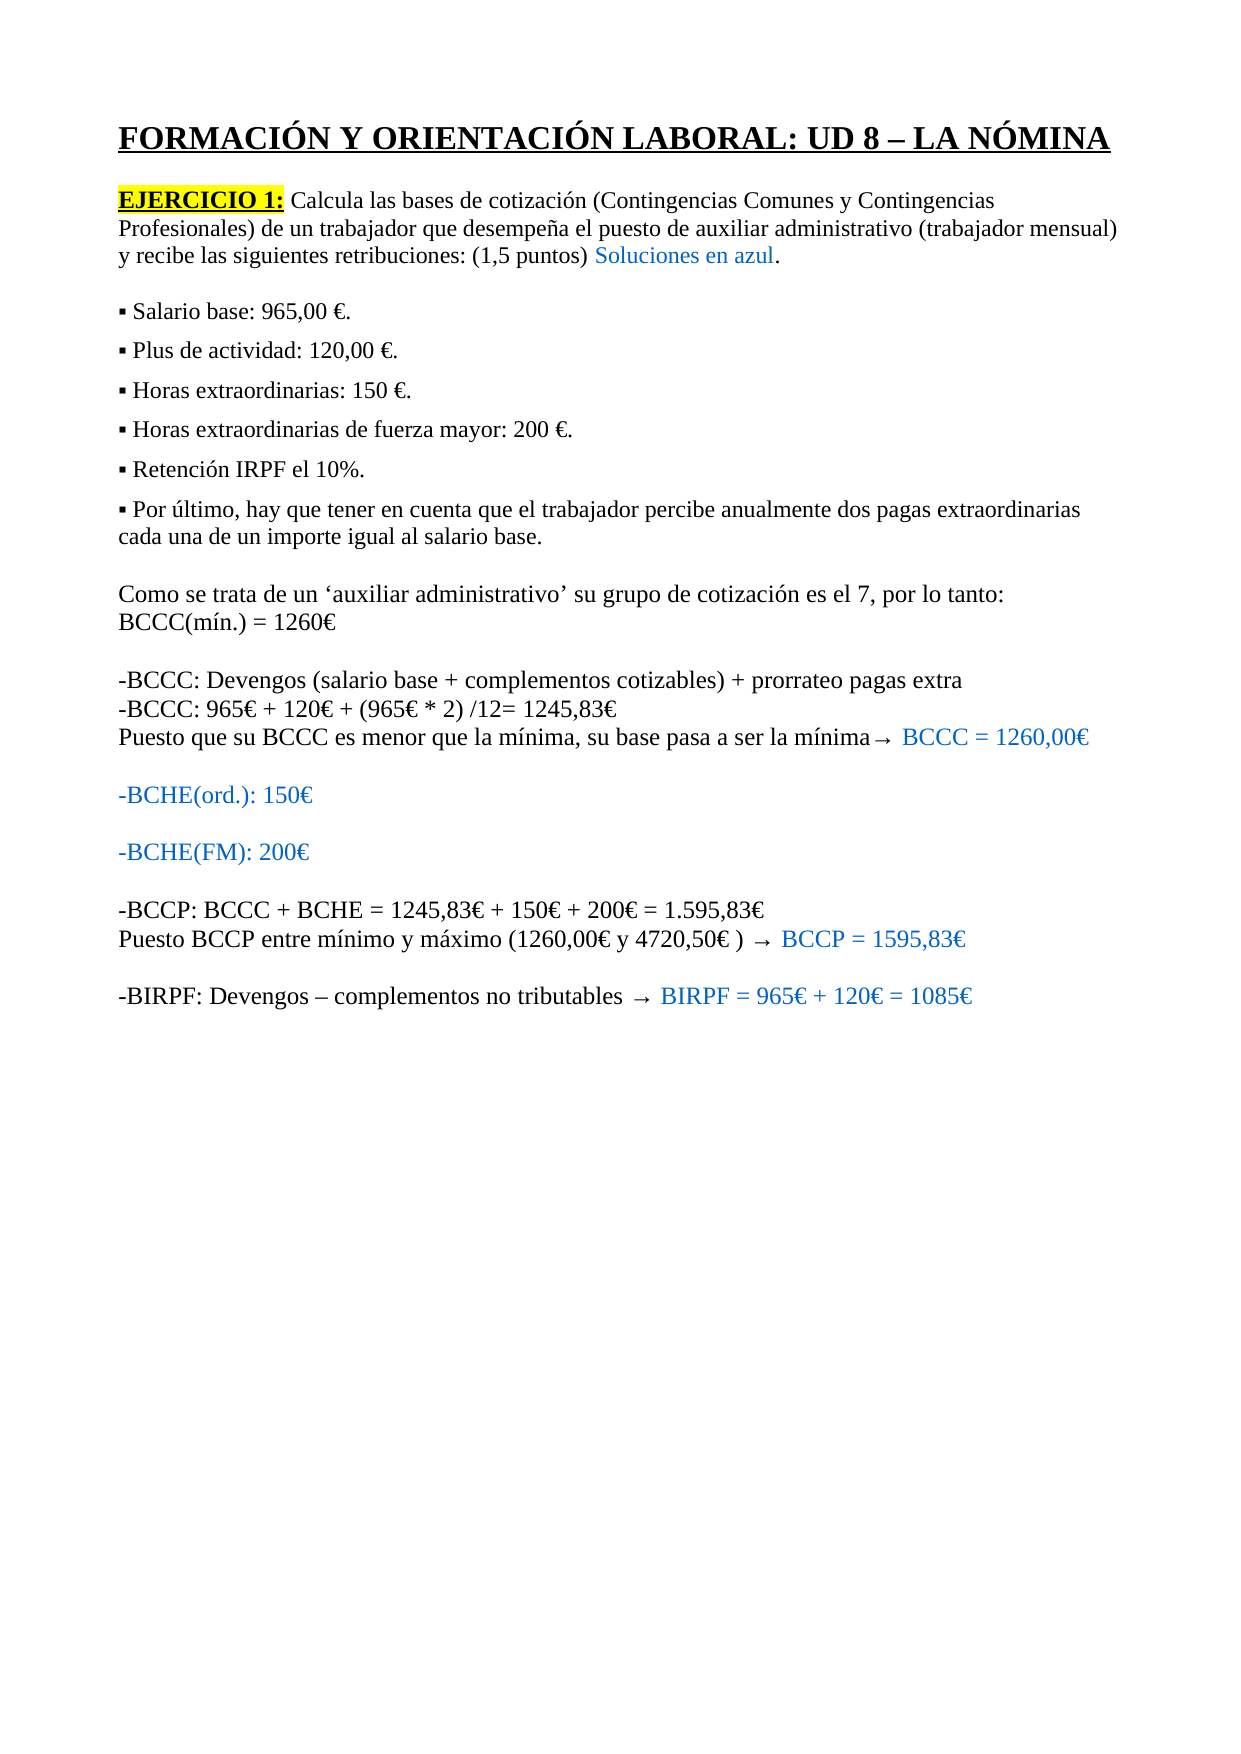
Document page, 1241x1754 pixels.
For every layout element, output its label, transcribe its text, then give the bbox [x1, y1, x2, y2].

text Puesto BCCP entre mínimo y máximo (1260,00€ y 4720,50€ ) → BCCP = 1595,83€ [118, 924, 1122, 952]
text ▪ Por último, hay que tener en cuenta que el trabajador percibe anualmente dos pagas extraordinarias cada una de un importe igual al salario base. [118, 495, 1122, 550]
text FORMACIÓN Y ORIENTACIÓN LABORAL: UD 8 – LA NÓMINA [118, 118, 1122, 156]
text -BCHE(ord.): 150€ [118, 780, 1122, 809]
text -BIRPF: Devengos – complementos no tributables → BIRPF = 965€ + 120€ = 1085€ [118, 981, 1122, 1010]
text EJERCICIO 1: Calcula las bases de cotización (Contingencias Comunes y Contingencias Profesionales) de un trabajador que desempeña el puesto de auxiliar administrativo (trabajador mensual) y recibe las siguientes retribuciones: (1,5 puntos) Soluciones en azul. [118, 185, 1122, 269]
text ▪ Plus de actividad: 120,00 €. [118, 336, 1122, 364]
text ▪ Salario base: 965,00 €. [118, 297, 1122, 324]
text Como se trata de un ‘auxiliar administrativo’ su grupo de cotización es el 7, por lo tanto: BCCC(mín.) = 1260€ [118, 579, 1122, 636]
text ▪ Retención IRPF el 10%. [118, 455, 1122, 483]
text -BCCC: Devengos (salario base + complementos cotizables) + prorrateo pagas extra [118, 665, 1122, 694]
text -BCCC: 965€ + 120€ + (965€ * 2) /12= 1245,83€ [118, 694, 1122, 722]
text -BCCP: BCCC + BCHE = 1245,83€ + 150€ + 200€ = 1.595,83€ [118, 895, 1122, 924]
text ▪ Horas extraordinarias: 150 €. [118, 376, 1122, 403]
text -BCHE(FM): 200€ [118, 837, 1122, 866]
text Puesto que su BCCC es menor que la mínima, su base pasa a ser la mínima→ BCCC = 1260,00€ [118, 722, 1122, 751]
text ▪ Horas extraordinarias de fuerza mayor: 200 €. [118, 416, 1122, 443]
